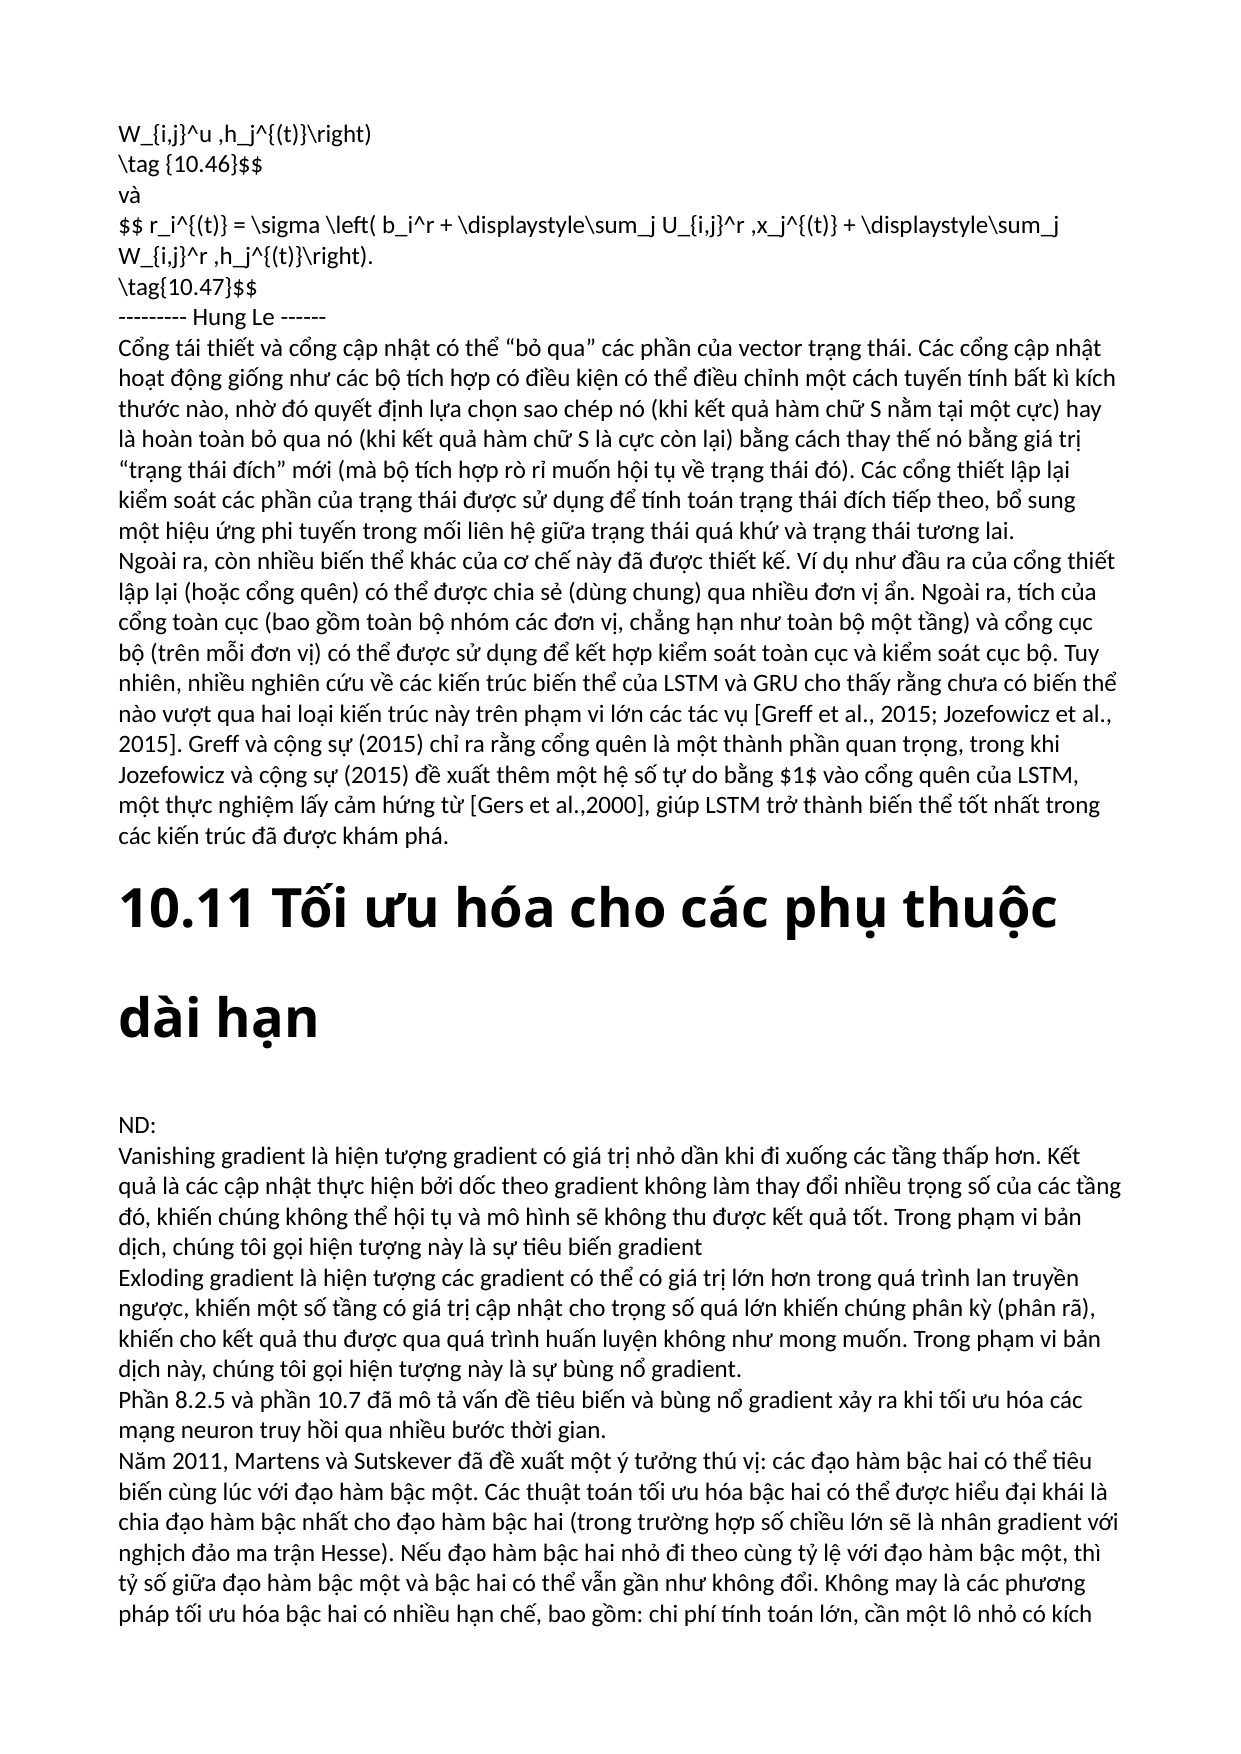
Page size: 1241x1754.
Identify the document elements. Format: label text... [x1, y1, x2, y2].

text Ngoài ra, còn nhiều biến thể khác của cơ chế này đã được thiết kế. Ví dụ như đầu ra của cổng thiết lập lại (hoặc cổng quên) có thể được chia sẻ (dùng chung) qua nhiều đơn vị ẩn. Ngoài ra, tích của cổng toàn cục (bao gồm toàn bộ nhóm các đơn vị, chẳng hạn như toàn bộ một tầng) và cổng cục bộ (trên mỗi đơn vị) có thể được sử dụng để kết hợp kiểm soát toàn cục và kiểm soát cục bộ. Tuy nhiên, nhiều nghiên cứu về các kiến trúc biến thể của LSTM và GRU cho thấy rằng chưa có biến thể nào vượt qua hai loại kiến trúc này trên phạm vi lớn các tác vụ [Greff et al., 2015; Jozefowicz et al., 2015]. Greff và cộng sự (2015) chỉ ra rằng cổng quên là một thành phần quan trọng, trong khi Jozefowicz và cộng sự (2015) đề xuất thêm một hệ số tự do bằng $1$ vào cổng quên của LSTM, một thực nghiệm lấy cảm hứng từ [Gers et al.,2000], giúp LSTM trở thành biến thể tốt nhất trong các kiến trúc đã được khám phá. [118, 545, 1122, 851]
text Vanishing gradient là hiện tượng gradient có giá trị nhỏ dần khi đi xuống các tầng thấp hơn. Kết quả là các cập nhật thực hiện bởi dốc theo gradient không làm thay đổi nhiều trọng số của các tầng đó, khiến chúng không thể hội tụ và mô hình sẽ không thu được kết quả tốt. Trong phạm vi bản dịch, chúng tôi gọi hiện tượng này là sự tiêu biến gradient [118, 1140, 1122, 1262]
text W_{i,j}^u ,h_j^{(t)}\right) [118, 118, 1122, 149]
subtitle 10.11 Tối ưu hóa cho các phụ thuộc dài hạn [118, 869, 1122, 1054]
text \tag{10.47}$$ [118, 271, 1122, 301]
text ND: [118, 1109, 1122, 1140]
text Exloding gradient là hiện tượng các gradient có thể có giá trị lớn hơn trong quá trình lan truyền ngược, khiến một số tầng có giá trị cập nhật cho trọng số quá lớn khiến chúng phân kỳ (phân rã), khiến cho kết quả thu được qua quá trình huấn luyện không như mong muốn. Trong phạm vi bản dịch này, chúng tôi gọi hiện tượng này là sự bùng nổ gradient. [118, 1262, 1122, 1384]
text Cổng tái thiết và cổng cập nhật có thể “bỏ qua” các phần của vector trạng thái. Các cổng cập nhật hoạt động giống như các bộ tích hợp có điều kiện có thể điều chỉnh một cách tuyến tính bất kì kích thước nào, nhờ đó quyết định lựa chọn sao chép nó (khi kết quả hàm chữ S nằm tại một cực) hay là hoàn toàn bỏ qua nó (khi kết quả hàm chữ S là cực còn lại) bằng cách thay thế nó bằng giá trị “trạng thái đích” mới (mà bộ tích hợp rò rỉ muốn hội tụ về trạng thái đó). Các cổng thiết lập lại kiểm soát các phần của trạng thái được sử dụng để tính toán trạng thái đích tiếp theo, bổ sung một hiệu ứng phi tuyến trong mối liên hệ giữa trạng thái quá khứ và trạng thái tương lai. [118, 332, 1122, 545]
text và [118, 179, 1122, 210]
text Phần 8.2.5 và phần 10.7 đã mô tả vấn đề tiêu biến và bùng nổ gradient xảy ra khi tối ưu hóa các mạng neuron truy hồi qua nhiều bước thời gian. [118, 1384, 1122, 1445]
text Năm 2011, Martens và Sutskever đã đề xuất một ý tưởng thú vị: các đạo hàm bậc hai có thể tiêu biến cùng lúc với đạo hàm bậc một. Các thuật toán tối ưu hóa bậc hai có thể được hiểu đại khái là chia đạo hàm bậc nhất cho đạo hàm bậc hai (trong trường hợp số chiều lớn sẽ là nhân gradient với nghịch đảo ma trận Hesse). Nếu đạo hàm bậc hai nhỏ đi theo cùng tỷ lệ với đạo hàm bậc một, thì tỷ số giữa đạo hàm bậc một và bậc hai có thể vẫn gần như không đổi. Không may là các phương pháp tối ưu hóa bậc hai có nhiều hạn chế, bao gồm: chi phí tính toán lớn, cần một lô nhỏ có kích [118, 1445, 1122, 1628]
text --------- Hung Le ------ [118, 301, 1122, 332]
text \tag {10.46}$$ [118, 149, 1122, 179]
text $$ r_i^{(t)} = \sigma \left( b_i^r + \displaystyle\sum_j U_{i,j}^r ,x_j^{(t)} + \displaystyle\sum_j W_{i,j}^r ,h_j^{(t)}\right). [118, 210, 1122, 271]
